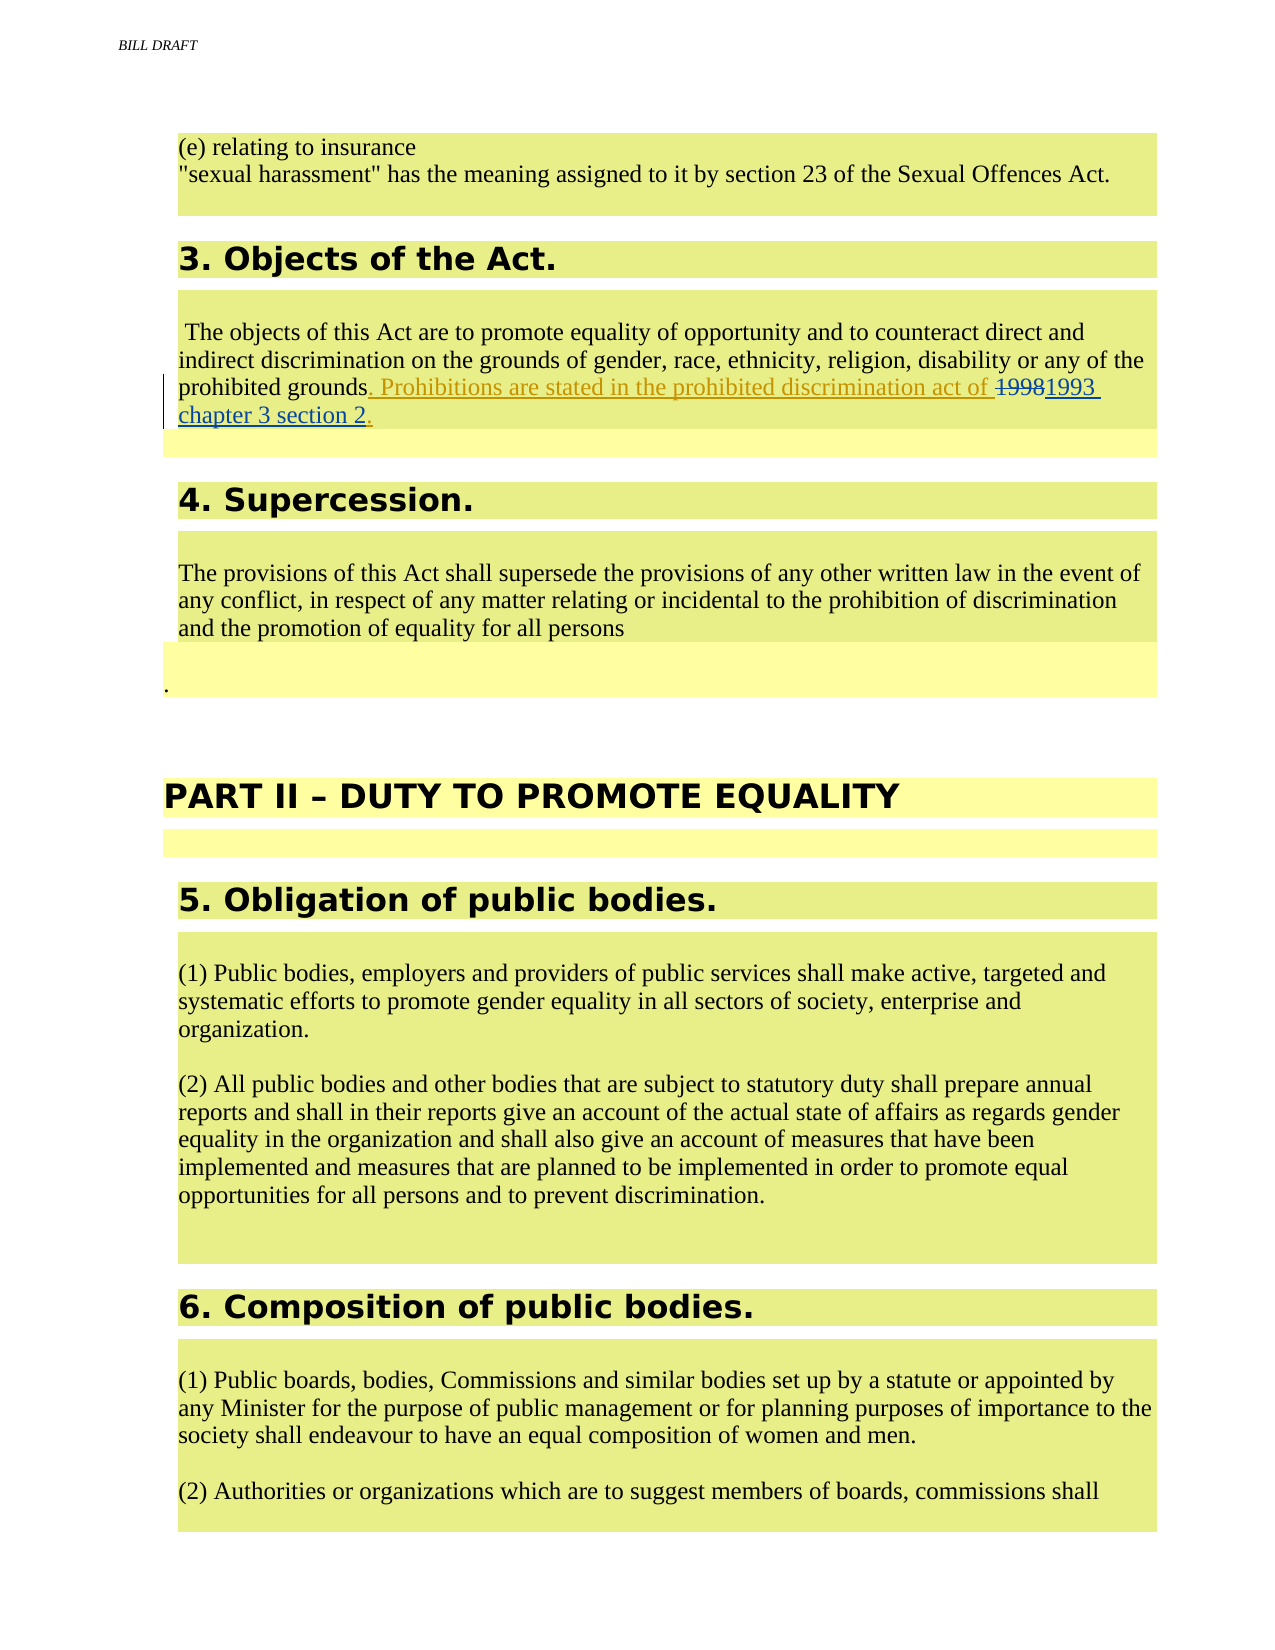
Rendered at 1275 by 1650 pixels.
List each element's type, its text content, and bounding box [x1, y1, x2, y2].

text . [163, 670, 1157, 697]
subtitle 4. Supercession. [178, 482, 1157, 519]
text The objects of this Act are to promote equality of opportunity and to counteract direct and indirect discrimination on the grounds of gender, race, ethnicity, religion, disability or any of the prohibited grounds. Prohibitions are stated in the prohibited discrimination act of 1993 chapter 3 section 2. [178, 290, 1157, 429]
subtitle 3. Objects of the Act. [178, 241, 1157, 278]
subtitle 5. Obligation of public bodies. [178, 882, 1157, 919]
text "sexual harassment" has the meaning assigned to it by section 23 of the Sexual Offences Act. [178, 161, 1157, 188]
text (1) Public bodies, employers and providers of public services shall make active, targeted and systematic efforts to promote gender equality in all sectors of society, enterprise and organization. [178, 959, 1157, 1042]
text (2) Authorities or organizations which are to suggest members of boards, commissions shall [178, 1477, 1157, 1505]
text (2) All public bodies and other bodies that are subject to statutory duty shall prepare annual reports and shall in their reports give an account of the actual state of affairs as regards gender equality in the organization and shall also give an account of measures that have been implemented and measures that are planned to be implemented in order to promote equal opportunities for all persons and to prevent discrimination. [178, 1070, 1157, 1209]
subtitle PART II – DUTY TO PROMOTE EQUALITY [163, 778, 1157, 817]
subtitle 6. Composition of public bodies. [178, 1289, 1157, 1326]
text The provisions of this Act shall supersede the provisions of any other written law in the event of any conflict, in respect of any matter relating or incidental to the prohibition of discrimination and the promotion of equality for all persons [178, 559, 1157, 642]
text (e) relating to insurance [178, 133, 1157, 161]
text (1) Public boards, bodies, Commissions and similar bodies set up by a statute or appointed by any Minister for the purpose of public management or for planning purposes of importance to the society shall endeavour to have an equal composition of women and men. [178, 1338, 1157, 1449]
